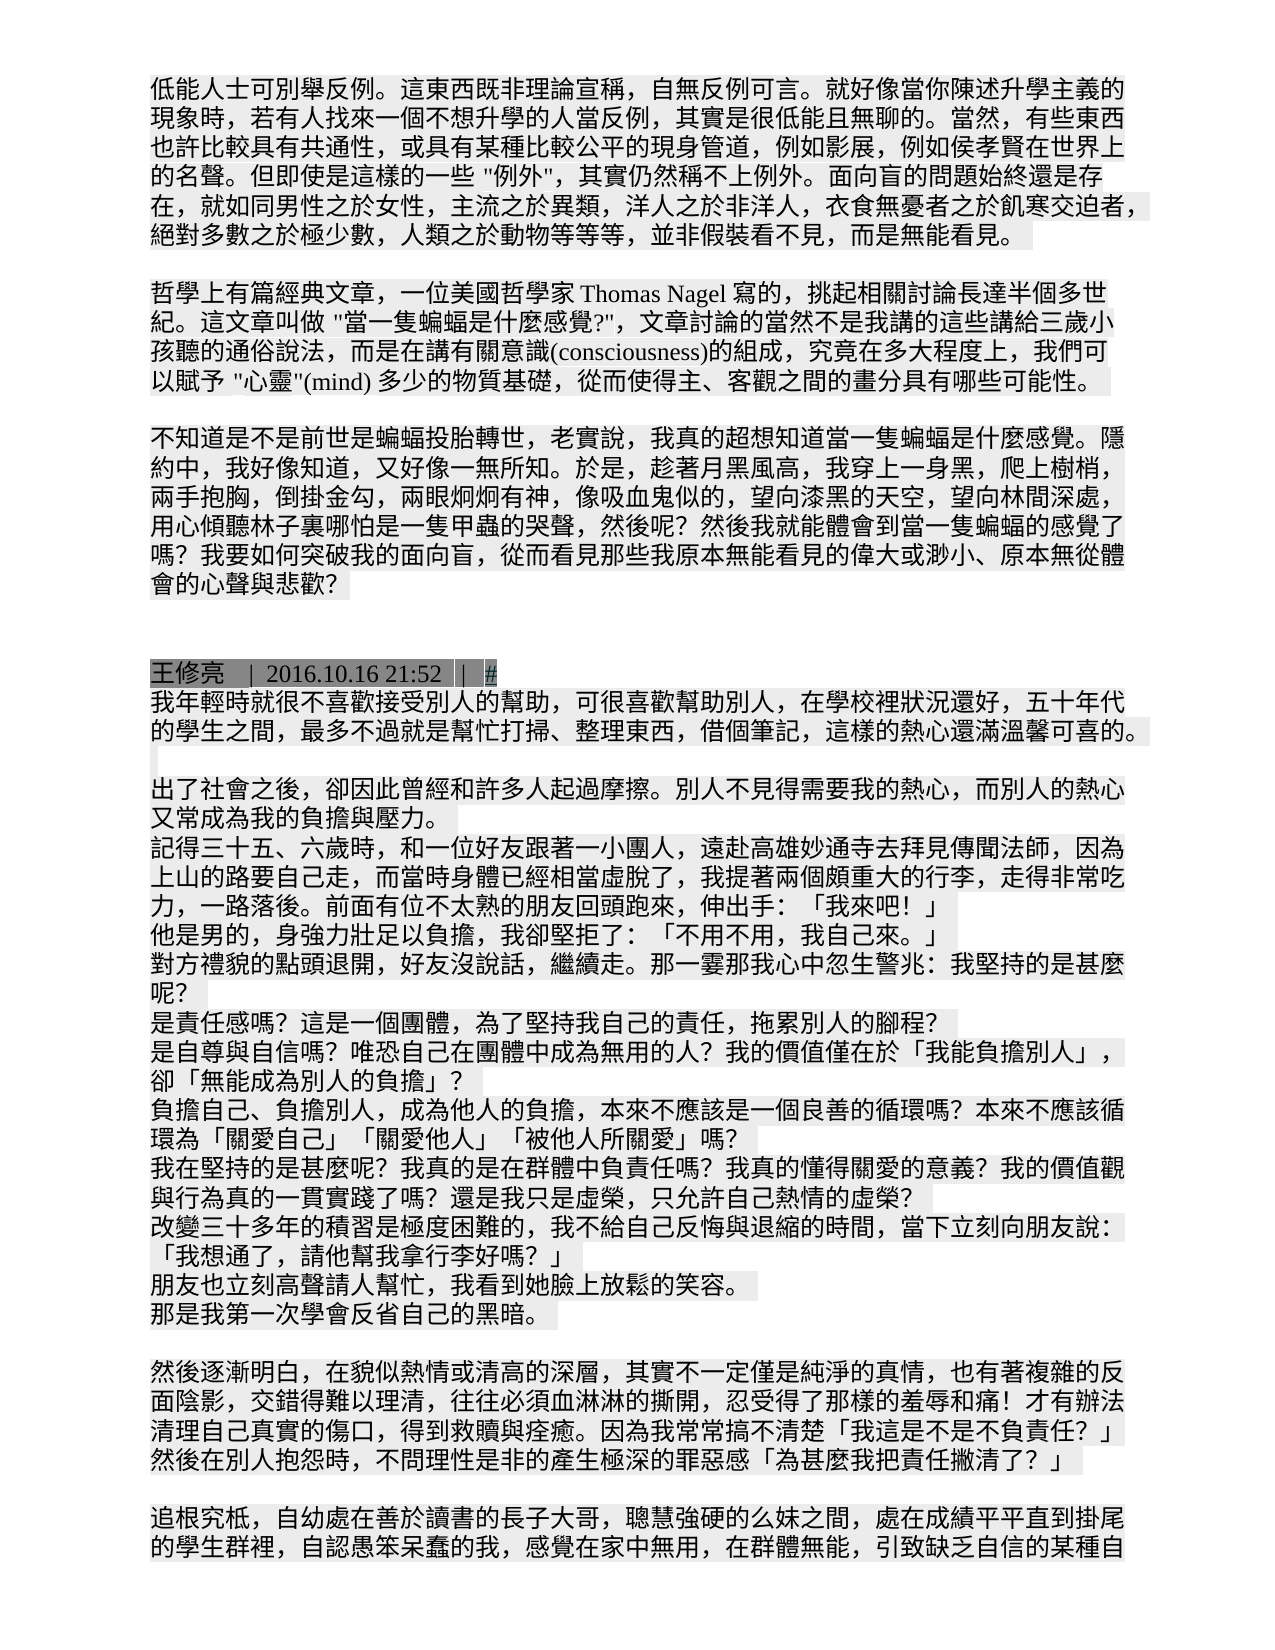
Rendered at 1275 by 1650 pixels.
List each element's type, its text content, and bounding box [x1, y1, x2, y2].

text 劍橋創校八百多年來，直到大約 2003年吧，方才誕生劍橋史上第一位女校長 Alison Richard。八百年的另外799年全是男的當家，八百年後好不容易才出了一個女掌櫃，兩性智能才華真的有相差這麼巨大嗎？當然沒有。那麼，那就是故意的囉？是一種無恥的、刻意的性別壓迫囉？當然也不是。我是說，如果是故意的，那反而還不是什麼大問題，就是因為不是故意的，那才可怕。 這就好像好多飛黃騰達人士越來越看我風度扁扁一樣，踐而踏之，羞而辱之，十分自然。他們當然不是 "故意" 要表現得好像他們比我行，而是真心如此認為。這才可怕。即便是個馬文才，當一個人處於某種既定的優勢與位階時，基本上他是看不見自己也看不見別人的，他會真心以為自己好厲害啊，反倒視唐伯虎為魯蛇笑柄。君不見，一個出身富裕者，就算智商50，長大後肯定也都有一番所謂成就。萬一智商80以上，那就更不得了了，肯定是個博士、學者、立委、部長，乃至總統或師字輩人物了。反之則不然。我見過一些絕頂聰慧者，他們也許連受教育的一點點機會都沒有，比方說我媽媽。在智商與才華上，她若認了老二，我是不敢認老大的。 我要說的是，世上這類不公，所導致的結果，並非刻意如此，而是結構使然。以諾貝爾獎為例，你難道以為，一群強勢主流到爆的白人，有可能公平地挑選出具有充份意義上的獲獎者？當然不可能。重點是，這份不公平並非全然有意造成，而是他根本看不見非我族類，看不見鎂光燈照耀不到的邊緣人事物。反之，若在主流位置上或舞台上，則如雷灌耳，而且往往具有放大千百倍的效果。非僅一端，凡事盡皆如此。 李敖曾經說，"我因台灣而小"。這句話想必也是不少人的心聲。不用說巨人偉人，就算一個正常尺寸的人，當他困在台灣每天被猥瑣細小的人事物纏繞，想不小也難。柏楊死前亦有此感嘆。你每天跟蛆同處一窩，如何了得？林毅夫冒死投奔祖國，想必也是類似的心情，不願困居小島同一些無甚意義的鳥人鳥事摻和。 金庸在他八十多歲時，大約是2005年吧，前往劍橋歷史系讀博士。其實早在大約2003年，他就獲得劍橋榮譽博士。至少在劍橋而言，榮譽博士極其困難獲得。金庸之所以獲得這個榮譽學位，就是因為這位女校長 Alison Richard 的強力推薦。因為有一天，她讀到鹿鼎記的英文翻譯，當下驚為天人，輾轉難眠，佩服得五體投地。我常想，要是讓她懂得中文的美妙深遠，要是她連神雕俠侶、天龍八部、倚天屠龍及笑傲江湖等等等都統統讀過一遍的話，豈不是要要跪倒在地？ 依我的文學偏見，哈利波特的文學成就如果是1，金庸的小說理應就是1000。但是，為什麼全世界著迷前者而非後者？很簡單，因為哈利波特是英國人用英文寫的，而金庸卻 "因中文而小"，"因華人而小"。他若是個歐美洋人，寫的若是洋文，也許不一定稱得上像但丁或歌德那樣永垂千古的世界級大文豪，但至少流芳個幾十世應無問題。所謂 "世人" 並沒有給金庸應有的公平評價，意思其實是以 "洋人" 為中心所建構起來的 "世界" 裏，再大的巨人，若是非我族類，便會自動劇烈縮小，甚至縮小到像微生物那樣根本看不見。反之，一些根本沒有什麼文學價值的小說，例如哈利波特，卻被世人捧得像什麼大文豪大著作似的。一樣都是所謂通俗小說，尺寸放大縮小的待遇卻大不同。 我常說我最喜歡的詩人是R.M.Rilke, 其實我的意思並沒有包括中文世界，否則，詩人桂冠的寶座當然非李白莫屬，Rilke還差他一大截呢。一個始終是匠，巨匠也是匠，一個卻渾然天成。 維根斯坦有一陣子逢人就推薦大家去讀一本小說叫做 "Monkey"(猴子)，對之讚不絕口。你知道這本小說是什麼嗎？就是西遊記。我還特地跑到劍橋圖書館借出這本西遊記的英譯本，翻譯得真是有夠爛，你看標題也知道，西遊記竟然翻譯成 Monkey，不知情者還以為是一本生物學著作呢，怎麼裏頭除了猴子還有一頭色迷迷的豬。不但翻譯差，而且濃縮再濃縮，簡直像兒童版了，完全喪失西遊記原著的精髓。我在小學三年級就把原著線裝書翻爛，看過一遍，一遍，一遍，又一遍。這一生，影響我最大的人，孫悟空肯定排第一，老二是沈從文，老三才是維根斯坦。 我要說的是，就連孫悟空那麼厲害，都得 "因中文而小"。當洋人在某個因緣之下，讀到它時，若有點品味的，自然會驚為天人，就如同 Alison Richard 讀到鹿鼎記或是維根斯坦讀到西遊記時那樣的強烈反應。 維根斯坦曾發明一個詞叫面向盲(aspect blindness)，指的是一個人並非僅僅是看不見 "某個人事物"，而是他根本看不見某個 "世界"，在這個世界中的東西，他完全看不見，就如同我們看不見某些波長的光，聽不見某些頻率的聲音一樣。少數一方或異類或邊緣世界很容易就能看見主流，不但看見聽見，而且如雷灌耳，不想知道都很難。但是，反之則不然。主流世界是看不見鎂光燈以外的世界的，你就算比他巨大一千倍一萬倍，他還是看不見。他不是故意假裝看不見，而是真的無能看見。他得了一種病，就叫做 "面向盲"。凡屬某個面向的一整個世界，他統統看不見。 我講這些，並無任何引申推論咱們應該如何如何之企圖，純粹只是描述此一現象。我並非要說我們應該要努力讓人看見，而只是說，看得見看不見，非關實際大小，而是往往關於 "世界" 本身。比方說，相對於台灣，大陸就大得多了。你在大陸隨便放個屁，動輒幾千萬幾億人聞到，甚至連洋人主導的所謂 "世界" 也會聽見屁聲，搞不好頒個諾貝爾和平獎給你，獎勵你和他們的敵人--中國對抗。但在台灣則不然，所謂 "世界" 會自動把你縮得很小來看待。 低能人士可別舉反例。這東西既非理論宣稱，自無反例可言。就好像當你陳述升學主義的現象時，若有人找來一個不想升學的人當反例，其實是很低能且無聊的。當然，有些東西也許比較具有共通性，或具有某種比較公平的現身管道，例如影展，例如侯孝賢在世界上的名聲。但即使是這樣的一些 "例外"，其實仍然稱不上例外。面向盲的問題始終還是存在，就如同男性之於女性，主流之於異類，洋人之於非洋人，衣食無憂者之於飢寒交迫者，絕對多數之於極少數，人類之於動物等等等，並非假裝看不見，而是無能看見。 哲學上有篇經典文章，一位美國哲學家Thomas Nagel 寫的，挑起相關討論長達半個多世紀。這文章叫做 "當一隻蝙蝠是什麼感覺?"，文章討論的當然不是我講的這些講給三歲小孩聽的通俗說法，而是在講有關意識(consciousness)的組成，究竟在多大程度上，我們可以賦予 "心靈"(mind) 多少的物質基礎，從而使得主、客觀之間的畫分具有哪些可能性。 不知道是不是前世是蝙蝠投胎轉世，老實說，我真的超想知道當一隻蝙蝠是什麼感覺。隱約中，我好像知道，又好像一無所知。於是，趁著月黑風高，我穿上一身黑，爬上樹梢，兩手抱胸，倒掛金勾，兩眼炯炯有神，像吸血鬼似的，望向漆黑的天空，望向林間深處，用心傾聽林子裏哪怕是一隻甲蟲的哭聲，然後呢？然後我就能體會到當一隻蝙蝠的感覺了嗎？我要如何突破我的面向盲，從而看見那些我原本無能看見的偉大或渺小、原本無從體會的心聲與悲歡？ [150, 75, 1125, 600]
text 王修亮 | 2016.10.16 21:52 | # [150, 659, 1125, 688]
text 我年輕時就很不喜歡接受別人的幫助，可很喜歡幫助別人，在學校裡狀況還好，五十年代的學生之間，最多不過就是幫忙打掃、整理東西，借個筆記，這樣的熱心還滿溫馨可喜的。 出了社會之後，卻因此曾經和許多人起過摩擦。別人不見得需要我的熱心，而別人的熱心又常成為我的負擔與壓力。 記得三十五、六歲時，和一位好友跟著一小團人，遠赴高雄妙通寺去拜見傳聞法師，因為上山的路要自己走，而當時身體已經相當虛脫了，我提著兩個頗重大的行李，走得非常吃力，一路落後。前面有位不太熟的朋友回頭跑來，伸出手：「我來吧！」 他是男的，身強力壯足以負擔，我卻堅拒了：「不用不用，我自己來。」 對方禮貌的點頭退開，好友沒說話，繼續走。那一霎那我心中忽生警兆：我堅持的是甚麼呢？ 是責任感嗎？這是一個團體，為了堅持我自己的責任，拖累別人的腳程？ 是自尊與自信嗎？唯恐自己在團體中成為無用的人？我的價值僅在於「我能負擔別人」，卻「無能成為別人的負擔」？ 負擔自己、負擔別人，成為他人的負擔，本來不應該是一個良善的循環嗎？本來不應該循環為「關愛自己」「關愛他人」「被他人所關愛」嗎？ 我在堅持的是甚麼呢？我真的是在群體中負責任嗎？我真的懂得關愛的意義？我的價值觀與行為真的一貫實踐了嗎？還是我只是虛榮，只允許自己熱情的虛榮？ 改變三十多年的積習是極度困難的，我不給自己反悔與退縮的時間，當下立刻向朋友說：「我想通了，請他幫我拿行李好嗎？」 朋友也立刻高聲請人幫忙，我看到她臉上放鬆的笑容。 那是我第一次學會反省自己的黑暗。 然後逐漸明白，在貌似熱情或清高的深層，其實不一定僅是純淨的真情，也有著複雜的反面陰影，交錯得難以理清，往往必須血淋淋的撕開，忍受得了那樣的羞辱和痛！才有辦法清理自己真實的傷口，得到救贖與痊癒。因為我常常搞不清楚「我這是不是不負責任？」然後在別人抱怨時，不問理性是非的產生極深的罪惡感「為甚麼我把責任撇清了？」 追根究柢，自幼處在善於讀書的長子大哥，聰慧強硬的么妹之間，處在成績平平直到掛尾的學生群裡，自認愚笨呆蠢的我，感覺在家中無用，在群體無能，引致缺乏自信的某種自卑，使我養成這種難以發現的自傲。 領悟之後，努力改掉了這個習氣。但是這種習氣和責任感、罪惡感交雜在一起，使我經常不自覺逼迫著自己仍然堅持某些作為。非常不體諒他人，非常缺乏群性合作能力。只有我不能欠別人，別人可以欠我，例如無端展現自己的熱情，例如不敢讓別人請我吃飯。（不接受任何家長送禮不在這個範圍，只要接受一位家長送禮，其他家長該不該送呢？比誰的禮物貴重嗎？） 我這幾年已經把「清高的驕傲」「多餘的熱情責任感」和「矯枉過正的罪惡感」挖掘得很深了，不過總是還會在某些沒想到的地方殘存著。好朋友們都很敬重我，從來都讓著我，不忍指責過我。而不那麼熟的朋友也只會誇讚我的熱情、堅持與負責任，看不見我深層的黑暗。 一點生命中的省思：能有人可以指正出自己的黑暗或缺失，怎麼會需要惱羞成怒？那是多麼值得慶幸的事啊！因為自我的缺失是多麼難以自覺啊！ 另外，最近發現自己抱怨變多，反省變少，學習停頓，身體也跟著壞起來。休息了一個多星期，今天豁然開朗：忙到「沒有思考的時間」，一切惡的循環竟開始進行。我畢竟是個魯鈍的人（已經沒有絲毫自卑感），需要許多時間才能從跳耀的環境中安靜下來，才能開始思考，才能繼續生活。 那就尊重自己的狀態來生活吧！畢竟我歡喜甘願為別人而活，也要接受別人應該尊重我需要的生活。 謹此，中心喜悅。 [150, 688, 1125, 1562]
